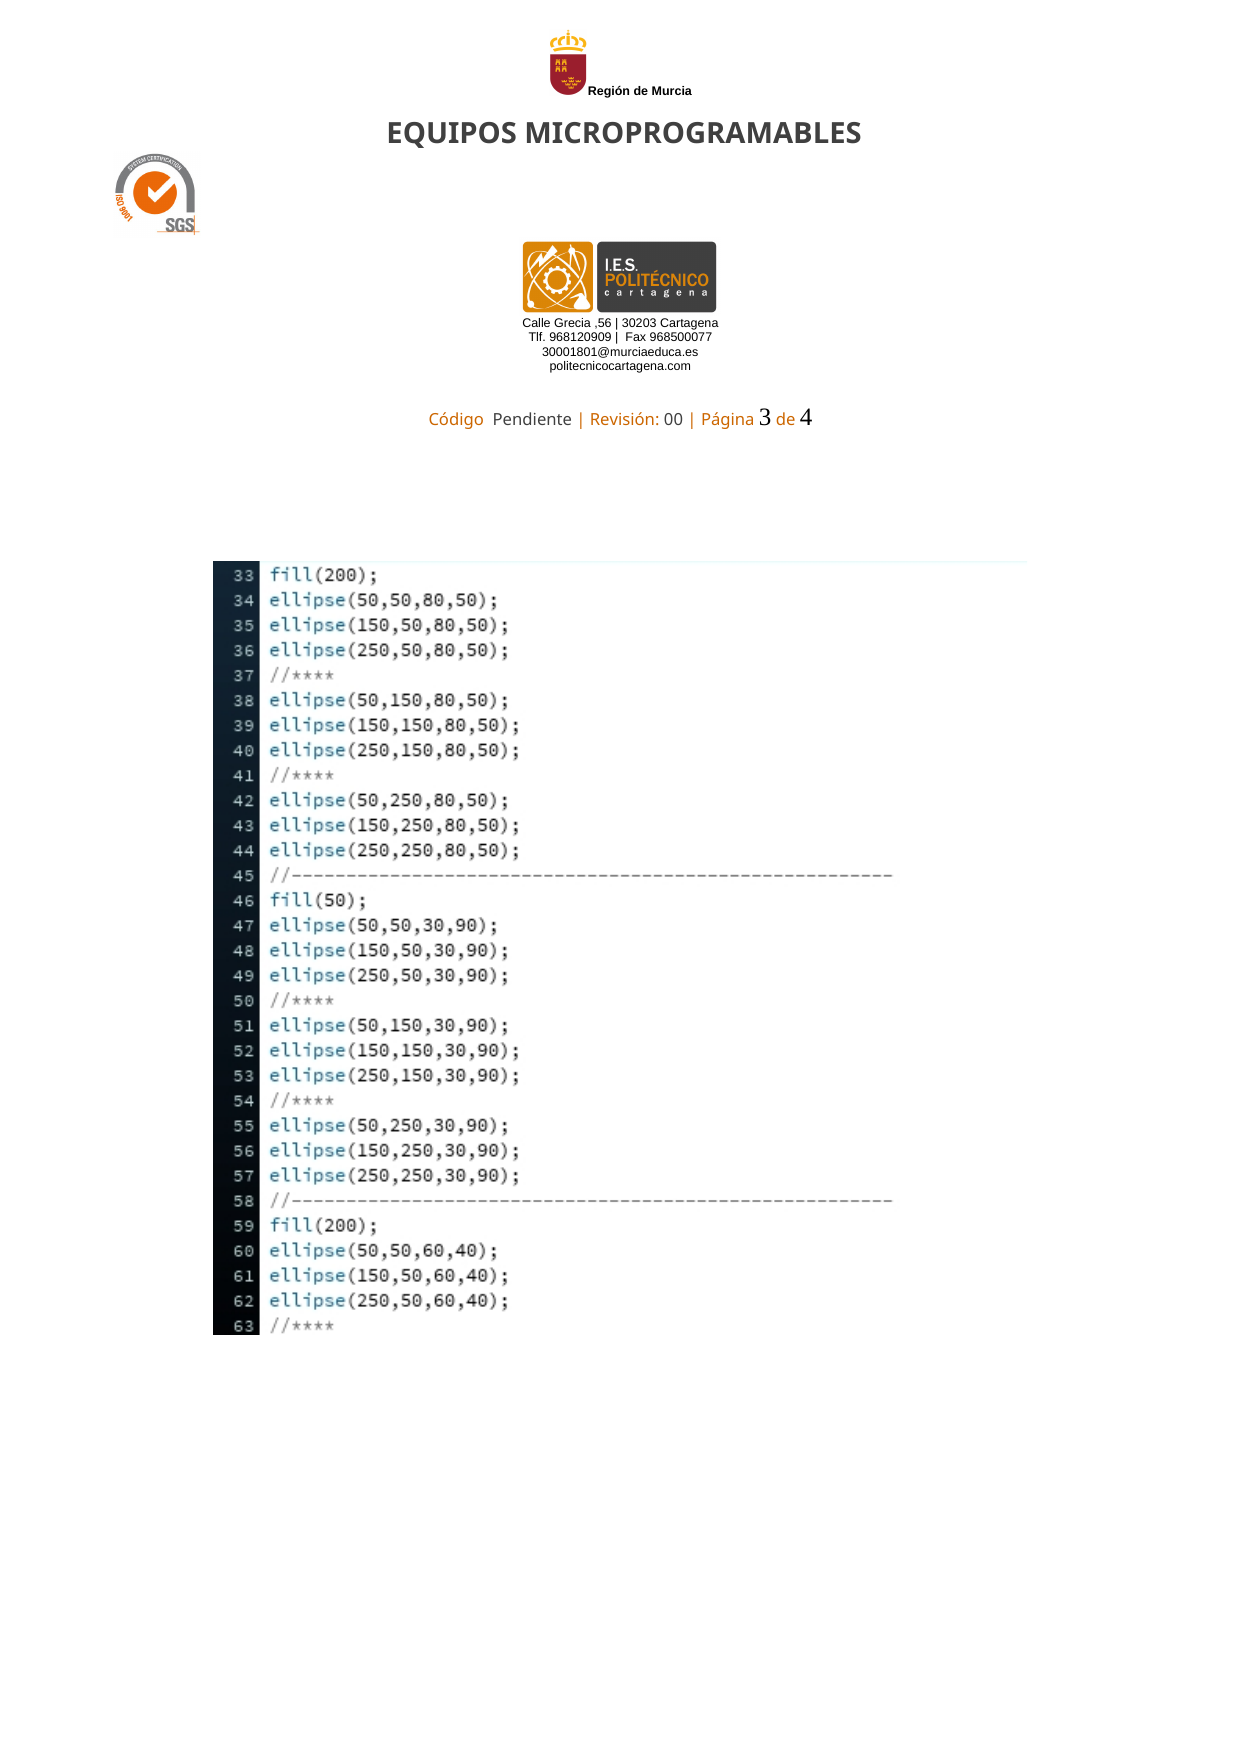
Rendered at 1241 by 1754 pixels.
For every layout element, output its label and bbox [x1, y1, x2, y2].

picture [519, 237, 721, 316]
picture [213, 561, 1028, 1335]
picture [112, 151, 202, 238]
